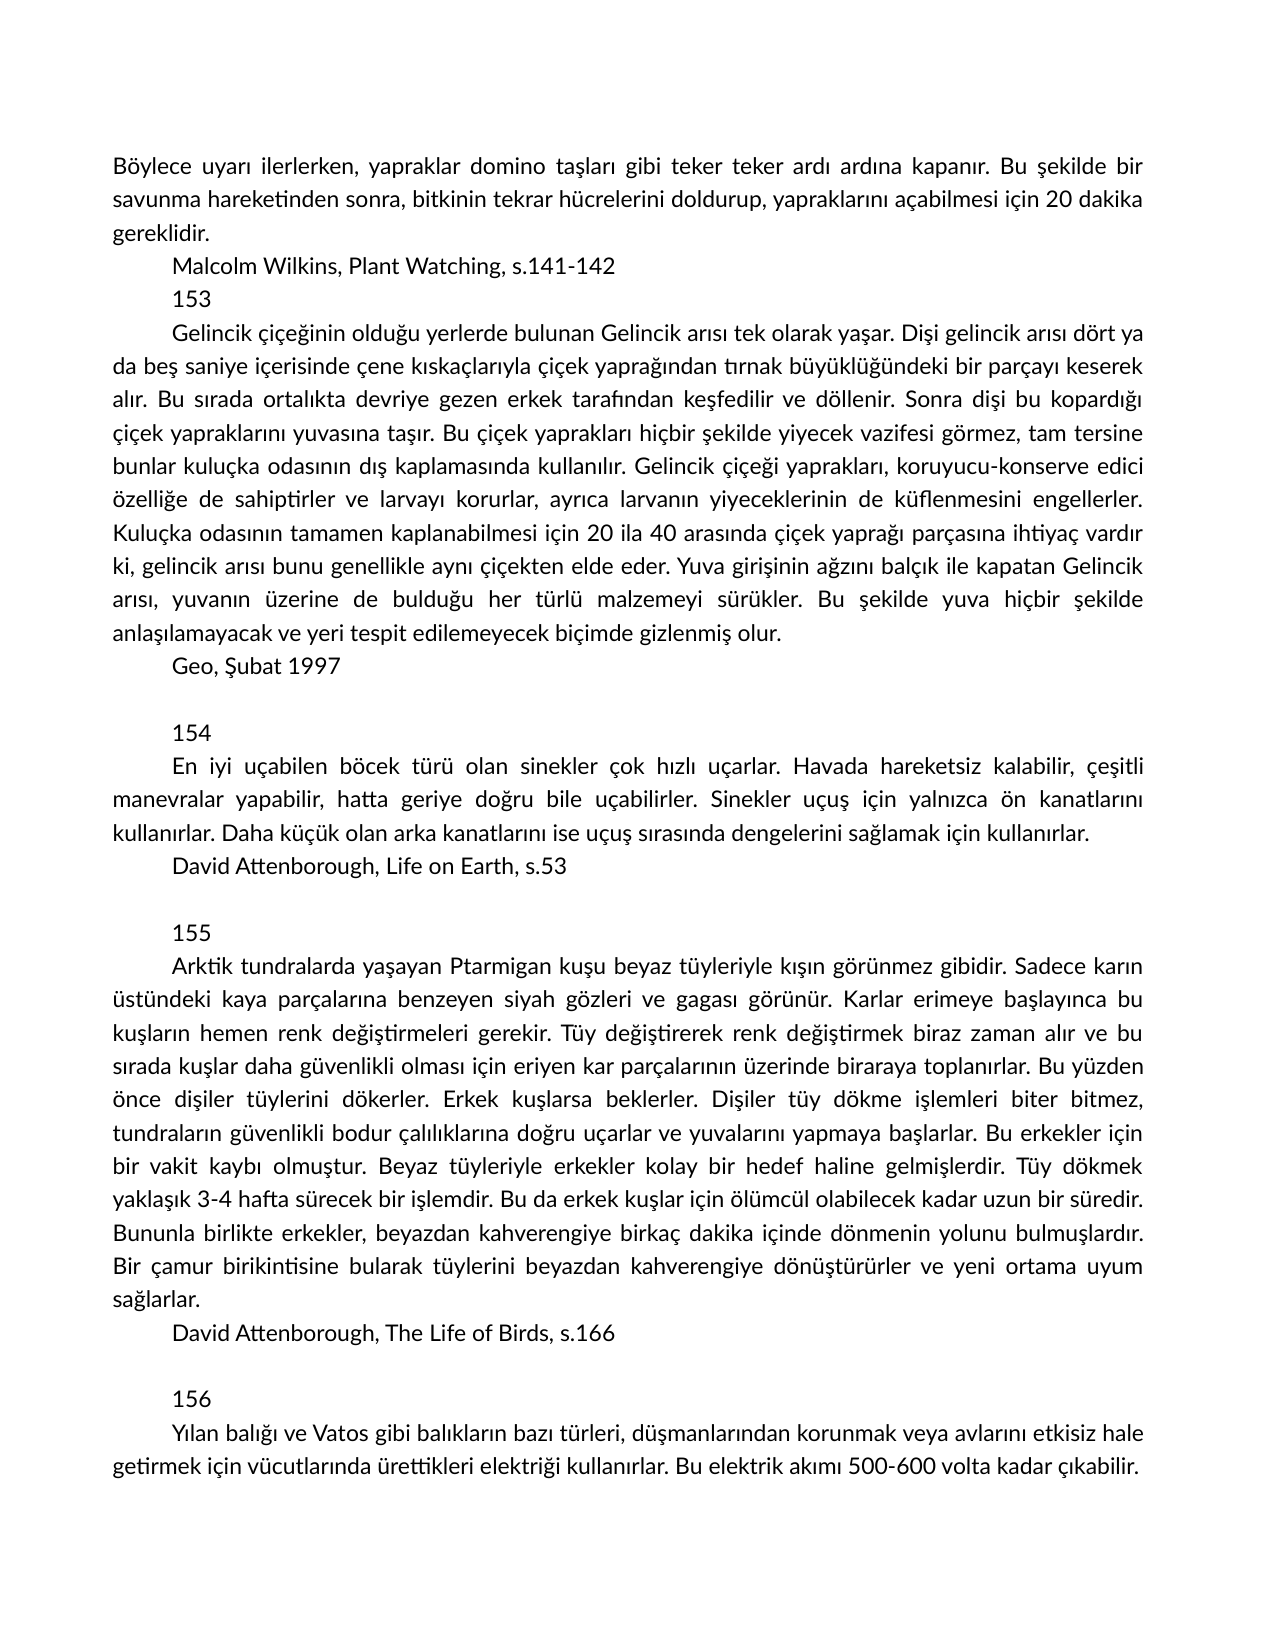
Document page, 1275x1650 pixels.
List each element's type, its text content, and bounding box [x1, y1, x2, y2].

text Yılan balığı ve Vatos gibi balıkların bazı türleri, düşmanlarından korunmak veya avlarını etkisiz hale getirmek için vücutlarında ürettikleri elektriği kullanırlar. Bu elektrik akımı 500-600 volta kadar çıkabilir. [112, 1414, 1145, 1481]
text Arktik tundralarda yaşayan Ptarmigan kuşu beyaz tüyleriyle kışın görünmez gibidir. Sadece karın üstündeki kaya parçalarına benzeyen siyah gözleri ve gagası görünür. Karlar erimeye başlayınca bu kuşların hemen renk değiştirmeleri gerekir. Tüy değiştirerek renk değiştirmek biraz zaman alır ve bu sırada kuşlar daha güvenlikli olması için eriyen kar parçalarının üzerinde biraraya toplanırlar. Bu yüzden önce dişiler tüylerini dökerler. Erkek kuşlarsa beklerler. Dişiler tüy dökme işlemleri biter bitmez, tundraların güvenlikli bodur çalılıklarına doğru uçarlar ve yuvalarını yapmaya başlarlar. Bu erkekler için bir vakit kaybı olmuştur. Beyaz tüyleriyle erkekler kolay bir hedef haline gelmişlerdir. Tüy dökmek yaklaşık 3-4 hafta sürecek bir işlemdir. Bu da erkek kuşlar için ölümcül olabilecek kadar uzun bir süredir. Bununla birlikte erkekler, beyazdan kahverengiye birkaç dakika içinde dönmenin yolunu bulmuşlardır. Bir çamur birikintisine bularak tüylerini beyazdan kahverengiye dönüştürürler ve yeni ortama uyum sağlarlar. [112, 948, 1145, 1314]
text 154 [112, 714, 1145, 748]
text Gelincik çiçeğinin olduğu yerlerde bulunan Gelincik arısı tek olarak yaşar. Dişi gelincik arısı dört ya da beş saniye içerisinde çene kıskaçlarıyla çiçek yaprağından tırnak büyüklüğündeki bir parçayı keserek alır. Bu sırada ortalıkta devriye gezen erkek tarafından keşfedilir ve döllenir. Sonra dişi bu kopardığı çiçek yapraklarını yuvasına taşır. Bu çiçek yaprakları hiçbir şekilde yiyecek vazifesi görmez, tam tersine bunlar kuluçka odasının dış kaplamasında kullanılır. Gelincik çiçeği yaprakları, koruyucu-konserve edici özelliğe de sahiptirler ve larvayı korurlar, ayrıca larvanın yiyeceklerinin de küflenmesini engellerler. Kuluçka odasının tamamen kaplanabilmesi için 20 ila 40 arasında çiçek yaprağı parçasına ihtiyaç vardır ki, gelincik arısı bunu genellikle aynı çiçekten elde eder. Yuva girişinin ağzını balçık ile kapatan Gelincik arısı, yuvanın üzerine de bulduğu her türlü malzemeyi sürükler. Bu şekilde yuva hiçbir şekilde anlaşılamayacak ve yeri tespit edilemeyecek biçimde gizlenmiş olur. [112, 314, 1145, 648]
text Geo, Şubat 1997 [112, 648, 1145, 681]
text Böylece uyarı ilerlerken, yapraklar domino taşları gibi teker teker ardı ardına kapanır. Bu şekilde bir savunma hareketinden sonra, bitkinin tekrar hücrelerini doldurup, yapraklarını açabilmesi için 20 dakika gereklidir. [112, 148, 1145, 248]
text 155 [112, 914, 1145, 948]
text David Attenborough, The Life of Birds, s.166 [112, 1314, 1145, 1348]
text Malcolm Wilkins, Plant Watching, s.141-142 [112, 248, 1145, 281]
text 156 [112, 1381, 1145, 1414]
text En iyi uçabilen böcek türü olan sinekler çok hızlı uçarlar. Havada hareketsiz kalabilir, çeşitli manevralar yapabilir, hatta geriye doğru bile uçabilirler. Sinekler uçuş için yalnızca ön kanatlarını kullanırlar. Daha küçük olan arka kanatlarını ise uçuş sırasında dengelerini sağlamak için kullanırlar. [112, 748, 1145, 848]
text David Attenborough, Life on Earth, s.53 [112, 848, 1145, 881]
text 153 [112, 281, 1145, 314]
